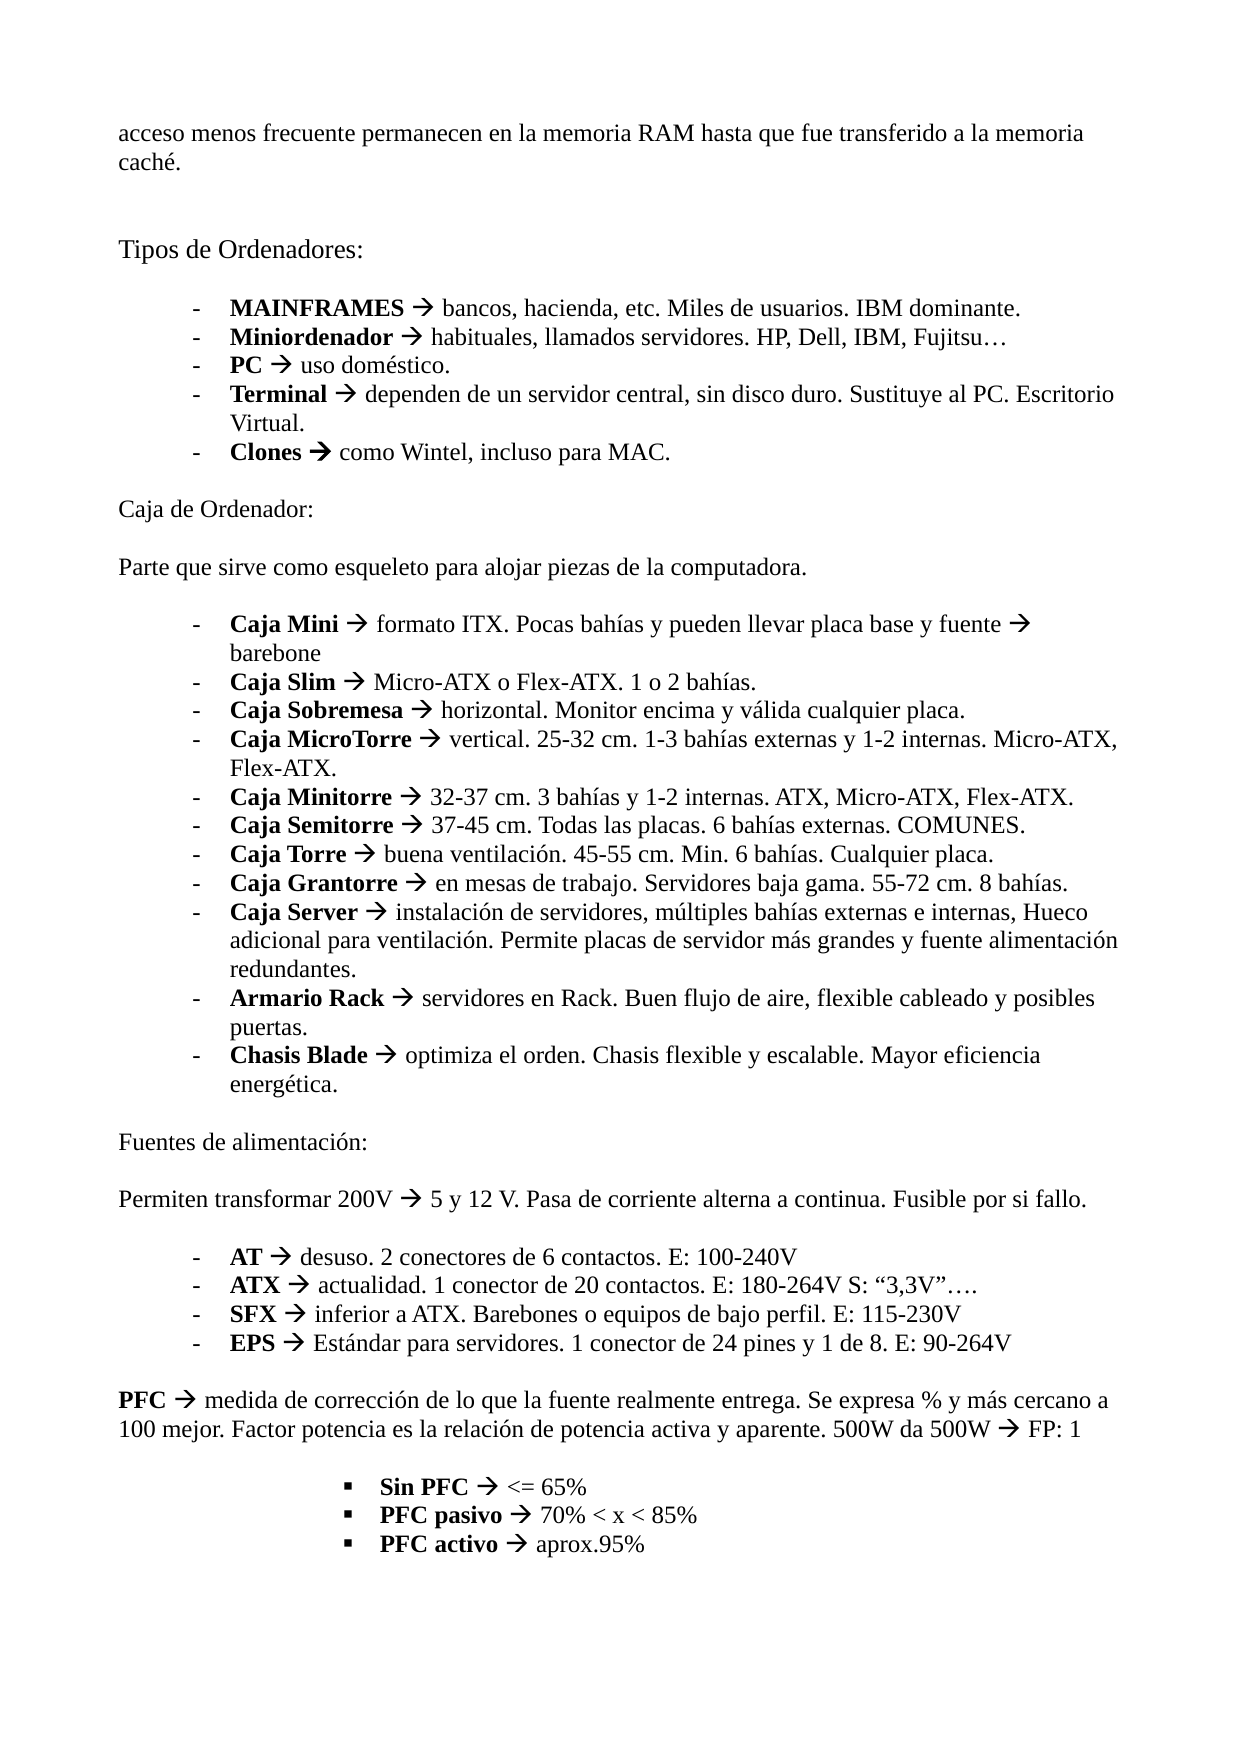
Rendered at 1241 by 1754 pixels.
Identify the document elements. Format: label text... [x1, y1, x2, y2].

list Caja Slim  Micro-ATX o Flex-ATX. 1 o 2 bahías. [192, 667, 1122, 696]
list MAINFRAMES  bancos, hacienda, etc. Miles de usuarios. IBM dominante. [192, 293, 1122, 322]
list Miniordenador  habituales, llamados servidores. HP, Dell, IBM, Fujitsu… [192, 322, 1122, 351]
list Caja Grantorre  en mesas de trabajo. Servidores baja gama. 55-72 cm. 8 bahías. [192, 868, 1122, 897]
list SFX  inferior a ATX. Barebones o equipos de bajo perfil. E: 115-230V [192, 1299, 1122, 1328]
text Permiten transformar 200V  5 y 12 V. Pasa de corriente alterna a continua. Fusible por si fallo. [118, 1184, 1122, 1213]
text Tipos de Ordenadores: [118, 233, 1122, 264]
list Caja Semitorre  37-45 cm. Todas las placas. 6 bahías externas. COMUNES. [192, 811, 1122, 839]
list Caja Minitorre  32-37 cm. 3 bahías y 1-2 internas. ATX, Micro-ATX, Flex-ATX. [192, 782, 1122, 811]
list PFC activo  aprox.95% [342, 1529, 1122, 1558]
list Sin PFC  <= 65% [342, 1472, 1122, 1501]
list Caja Server  instalación de servidores, múltiples bahías externas e internas, Hueco adicional para ventilación. Permite placas de servidor más grandes y fuente alimentación redundantes. [192, 897, 1122, 983]
list EPS  Estándar para servidores. 1 conector de 24 pines y 1 de 8. E: 90-264V [192, 1328, 1122, 1357]
text Fuentes de alimentación: [118, 1127, 1122, 1156]
list Caja Sobremesa  horizontal. Monitor encima y válida cualquier placa. [192, 696, 1122, 724]
list Caja Torre  buena ventilación. 45-55 cm. Min. 6 bahías. Cualquier placa. [192, 839, 1122, 868]
text Caja de Ordenador: [118, 494, 1122, 523]
list PC  uso doméstico. [192, 351, 1122, 379]
text acceso menos frecuente permanecen en la memoria RAM hasta que fue transferido a la memoria caché. [118, 118, 1122, 176]
list ATX  actualidad. 1 conector de 20 contactos. E: 180-264V S: “3,3V”…. [192, 1271, 1122, 1299]
list Caja MicroTorre  vertical. 25-32 cm. 1-3 bahías externas y 1-2 internas. Micro-ATX, Flex-ATX. [192, 724, 1122, 782]
list PFC pasivo  70% < x < 85% [342, 1501, 1122, 1529]
list Clones  como Wintel, incluso para MAC. [192, 437, 1122, 466]
list Chasis Blade  optimiza el orden. Chasis flexible y escalable. Mayor eficiencia energética. [192, 1041, 1122, 1098]
list Caja Mini  formato ITX. Pocas bahías y pueden llevar placa base y fuente  barebone [192, 609, 1122, 667]
list AT  desuso. 2 conectores de 6 contactos. E: 100-240V [192, 1242, 1122, 1271]
list Armario Rack  servidores en Rack. Buen flujo de aire, flexible cableado y posibles puertas. [192, 983, 1122, 1041]
text Parte que sirve como esqueleto para alojar piezas de la computadora. [118, 552, 1122, 581]
text PFC  medida de corrección de lo que la fuente realmente entrega. Se expresa % y más cercano a 100 mejor. Factor potencia es la relación de potencia activa y aparente. 500W da 500W  FP: 1 [118, 1386, 1122, 1443]
list Terminal  dependen de un servidor central, sin disco duro. Sustituye al PC. Escritorio Virtual. [192, 379, 1122, 437]
